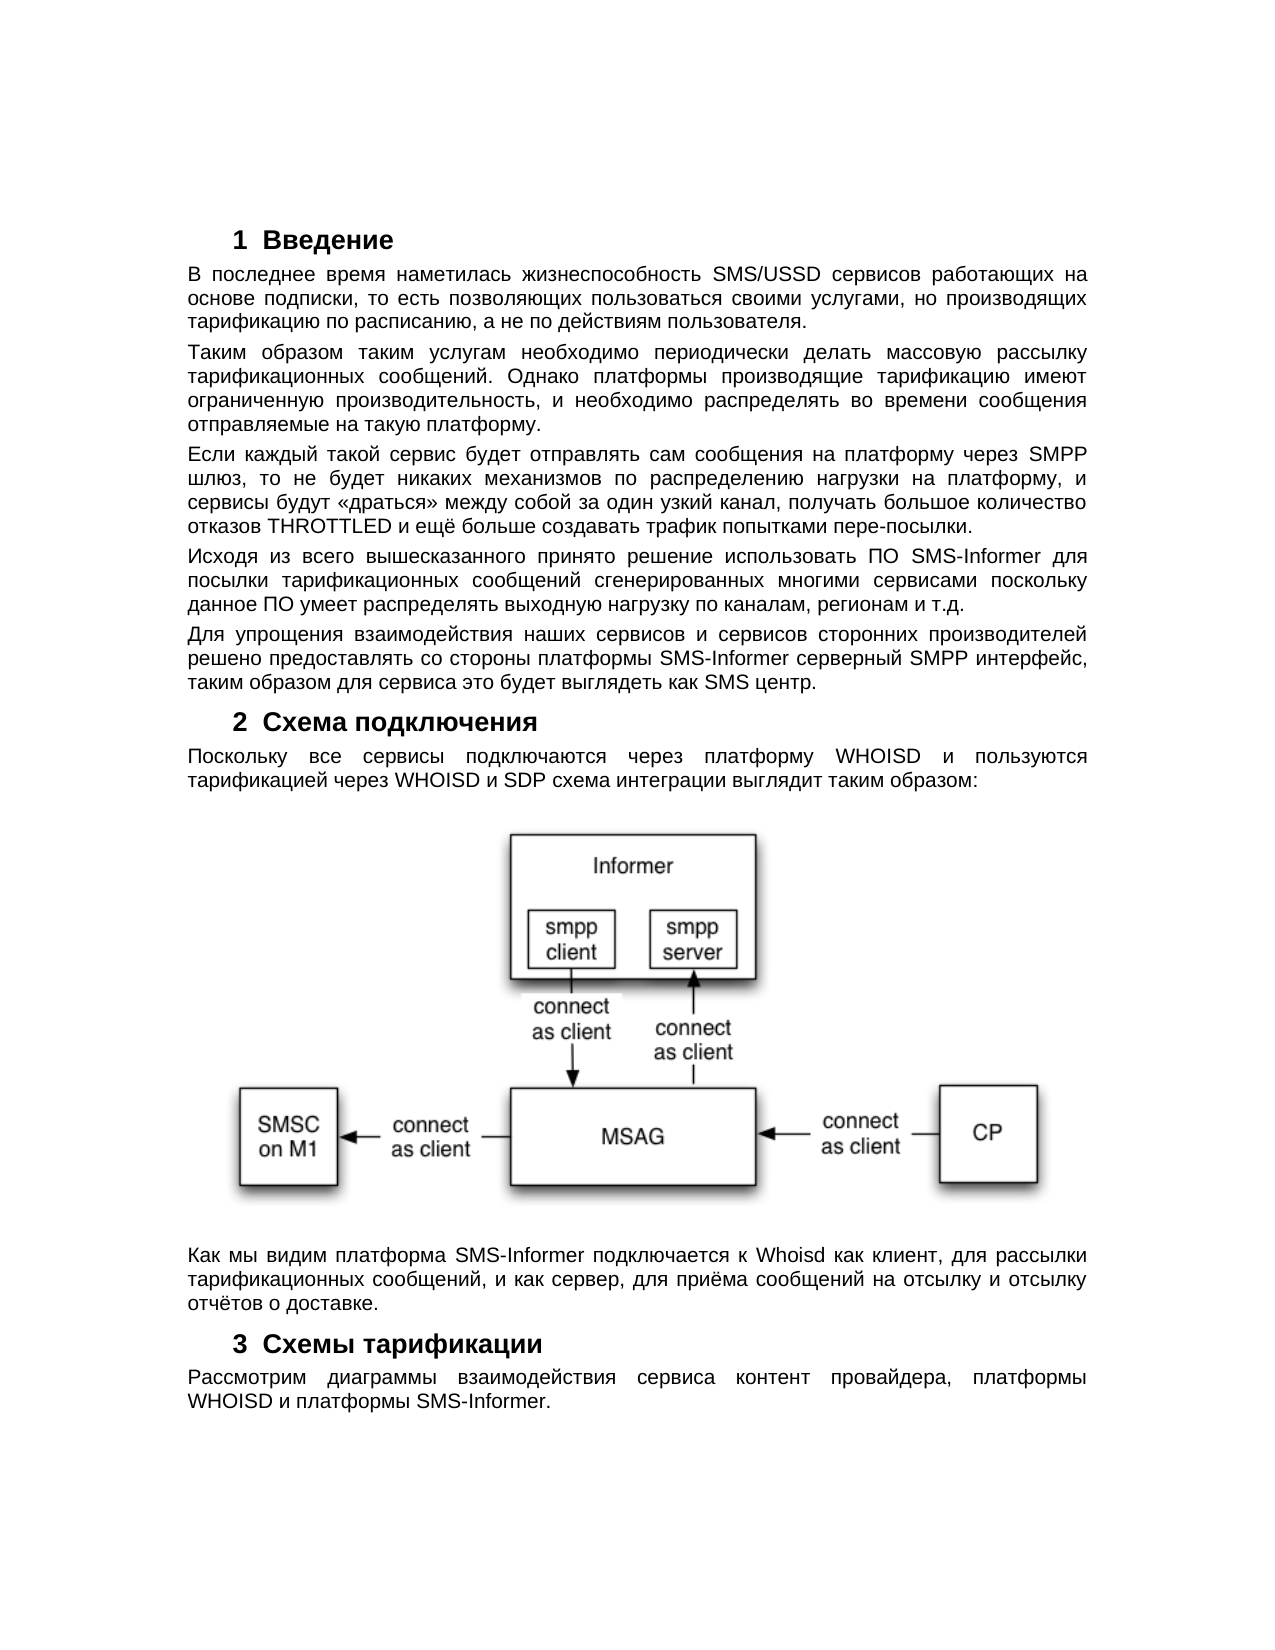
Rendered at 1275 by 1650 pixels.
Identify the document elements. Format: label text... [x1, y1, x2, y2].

text В последнее время наметилась жизнеспособность SMS/USSD сервисов работающих на основе подписки, то есть позволяющих пользоваться своими услугами, но производящих тарификацию по расписанию, а не по действиям пользователя. [187, 261, 1088, 333]
subtitle Введение [225, 224, 1088, 255]
text Для упрощения взаимодействия наших сервисов и сервисов сторонних производителей решено предоставлять со стороны платформы SMS-Informer серверный SMPP интерфейс, таким образом для сервиса это будет выглядеть как SMS центр. [187, 622, 1088, 694]
subtitle Схема подключения [225, 706, 1088, 737]
text Как мы видим платформа SMS-Informer подключается к Whoisd как клиент, для рассылки тарификационных сообщений, и как сервер, для приёма сообщений на отсылку и отсылку отчётов о доставке. [187, 1243, 1088, 1315]
text Рассмотрим диаграммы взаимодействия сервиса контент провайдера, платформы WHOISD и платформы SMS-Informer. [187, 1365, 1088, 1413]
text Таким образом таким услугам необходимо периодически делать массовую рассылку тарификационных сообщений. Однако платформы производящие тарификацию имеют ограниченную производительность, и необходимо распределять во времени сообщения отправляемые на такую платформу. [187, 339, 1088, 435]
subtitle Схемы тарификации [225, 1328, 1088, 1359]
text Поскольку все сервисы подключаются через платформу WHOISD и пользуются тарификацией через WHOISD и SDP схема интеграции выглядит таким образом: [187, 744, 1088, 792]
text Исходя из всего вышесказанного принято решение использовать ПО SMS-Informer для посылки тарификационных сообщений сгенерированных многими сервисами поскольку данное ПО умеет распределять выходную нагрузку по каналам, регионам и т.д. [187, 544, 1088, 616]
text Если каждый такой сервис будет отправлять сам сообщения на платформу через SMPP шлюз, то не будет никаких механизмов по распределению нагрузки на платформу, и сервисы будут «драться» между собой за один узкий канал, получать большое количество отказов THROTTLED и ещё больше создавать трафик попытками пере-посылки. [187, 442, 1088, 537]
picture [203, 807, 1072, 1228]
